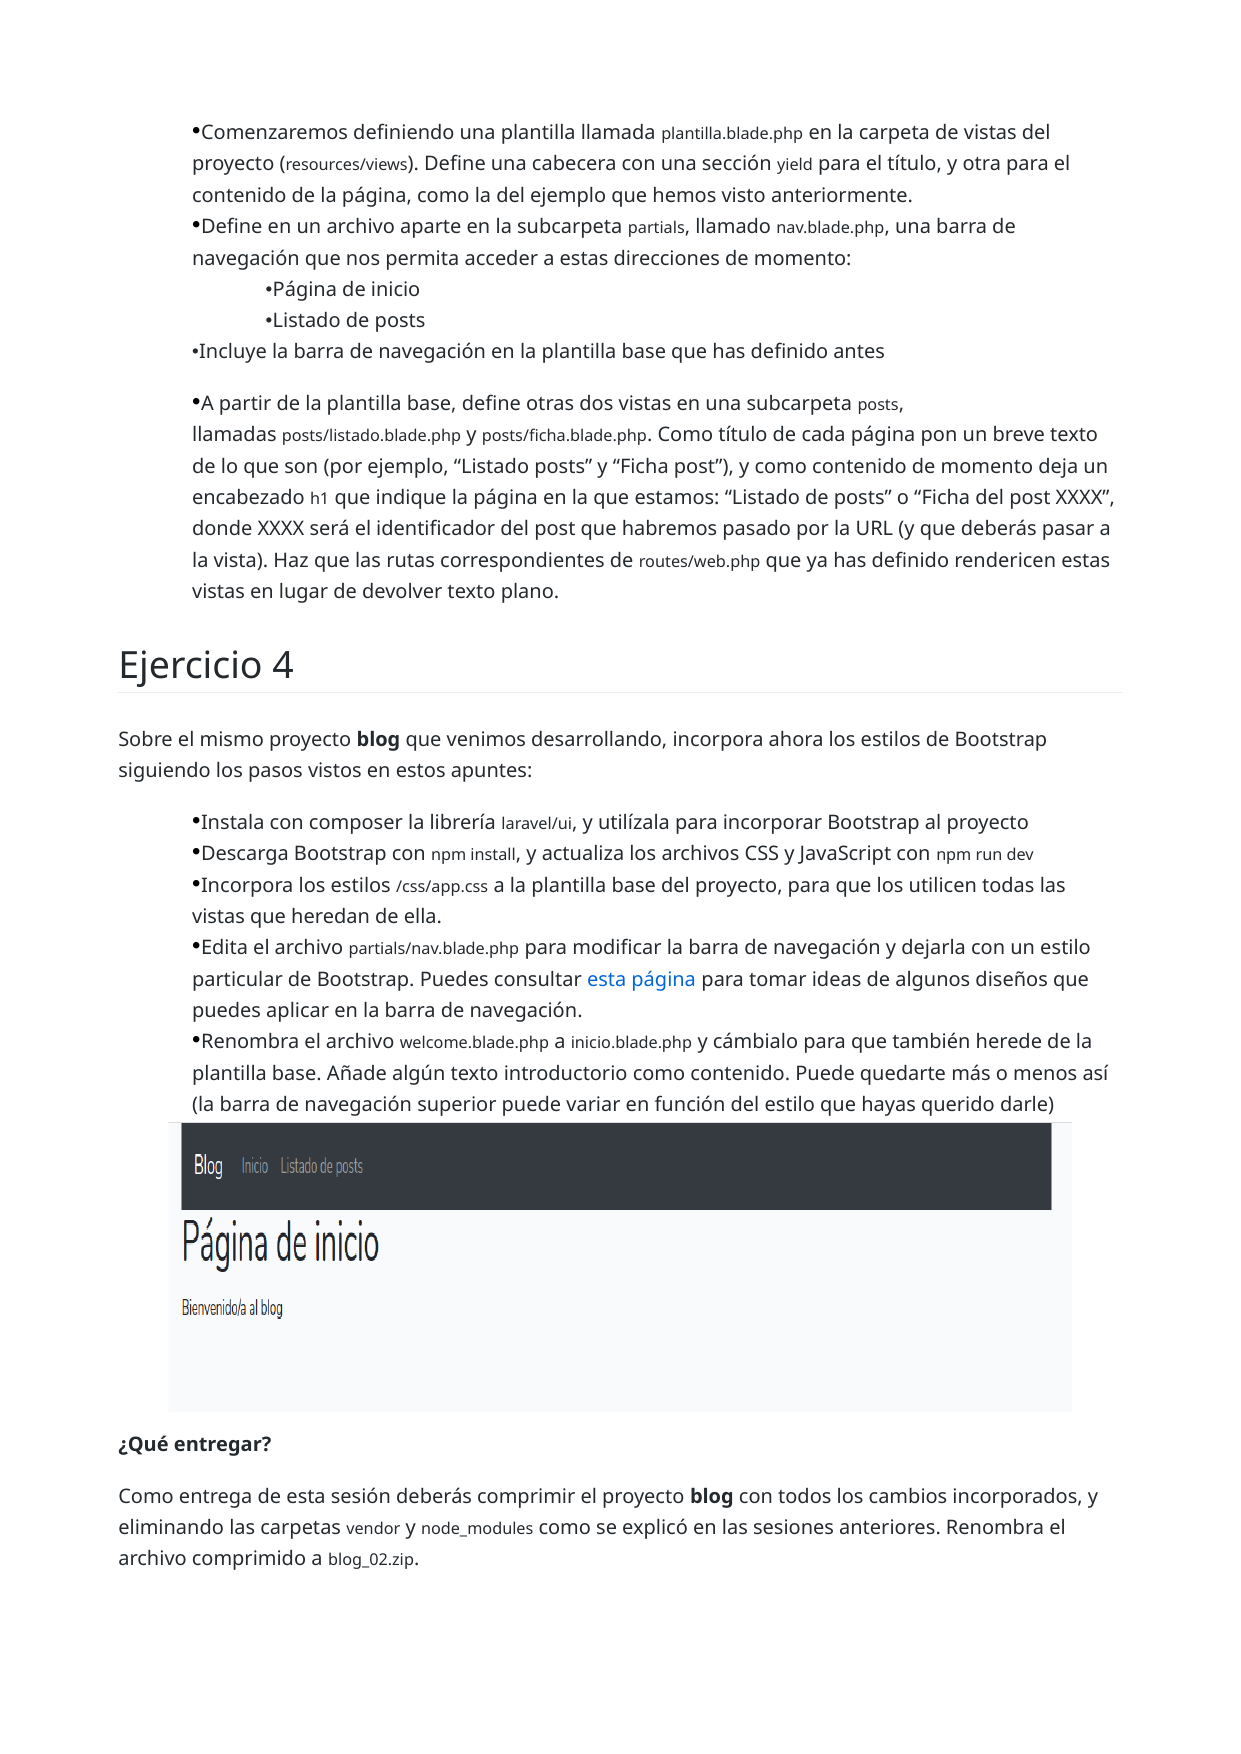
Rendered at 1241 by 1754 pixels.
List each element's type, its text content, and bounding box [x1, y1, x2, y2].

list Listado de posts [118, 306, 1122, 333]
list Página de inicio [118, 275, 1122, 302]
picture [168, 1121, 1072, 1412]
list Comenzaremos definiendo una plantilla llamada plantilla.blade.php en la carpeta de vistas del proyecto (resources/views). Define una cabecera con una sección yield para el título, y otra para el contenido de la página, como la del ejemplo que hemos visto anteriormente. [118, 118, 1122, 208]
subtitle Ejercicio 4 [118, 638, 1122, 692]
list Descarga Bootstrap con npm install, y actualiza los archivos CSS y JavaScript con npm run dev [118, 839, 1122, 867]
list Instala con composer la librería laravel/ui, y utilízala para incorporar Bootstrap al proyecto [118, 808, 1122, 835]
list Edita el archivo partials/nav.blade.php para modificar la barra de navegación y dejarla con un estilo particular de Bootstrap. Puedes consultar esta página para tomar ideas de algunos diseños que puedes aplicar en la barra de navegación. [118, 933, 1122, 1023]
list Define en un archivo aparte en la subcarpeta partials, llamado nav.blade.php, una barra de navegación que nos permita acceder a estas direcciones de momento: [118, 212, 1122, 271]
list Renombra el archivo welcome.blade.php a inicio.blade.php y cámbialo para que también herede de la plantilla base. Añade algún texto introductorio como contenido. Puede quedarte más o menos así (la barra de navegación superior puede variar en función del estilo que hayas querido darle) [118, 1027, 1122, 1117]
list Incorpora los estilos /css/app.css a la plantilla base del proyecto, para que los utilicen todas las vistas que heredan de ella. [118, 871, 1122, 929]
list A partir de la plantilla base, define otras dos vistas en una subcarpeta posts, llamadas posts/listado.blade.php y posts/ficha.blade.php. Como título de cada página pon un breve texto de lo que son (por ejemplo, “Listado posts” y “Ficha post”), y como contenido de momento deja un encabezado h1 que indique la página en la que estamos: “Listado de posts” o “Ficha del post XXXX”, donde XXXX será el identificador del post que habremos pasado por la URL (y que deberás pasar a la vista). Haz que las rutas correspondientes de routes/web.php que ya has definido rendericen estas vistas en lugar de devolver texto plano. [118, 389, 1122, 604]
text Sobre el mismo proyecto blog que venimos desarrollando, incorpora ahora los estilos de Bootstrap siguiendo los pasos vistos en estos apuntes: [118, 725, 1122, 784]
text Como entrega de esta sesión deberás comprimir el proyecto blog con todos los cambios incorporados, y eliminando las carpetas vendor y node_modules como se explicó en las sesiones anteriores. Renombra el archivo comprimido a blog_02.zip. [118, 1482, 1122, 1572]
text ¿Qué entregar? [118, 1430, 1122, 1458]
list Incluye la barra de navegación en la plantilla base que has definido antes [118, 338, 1122, 365]
